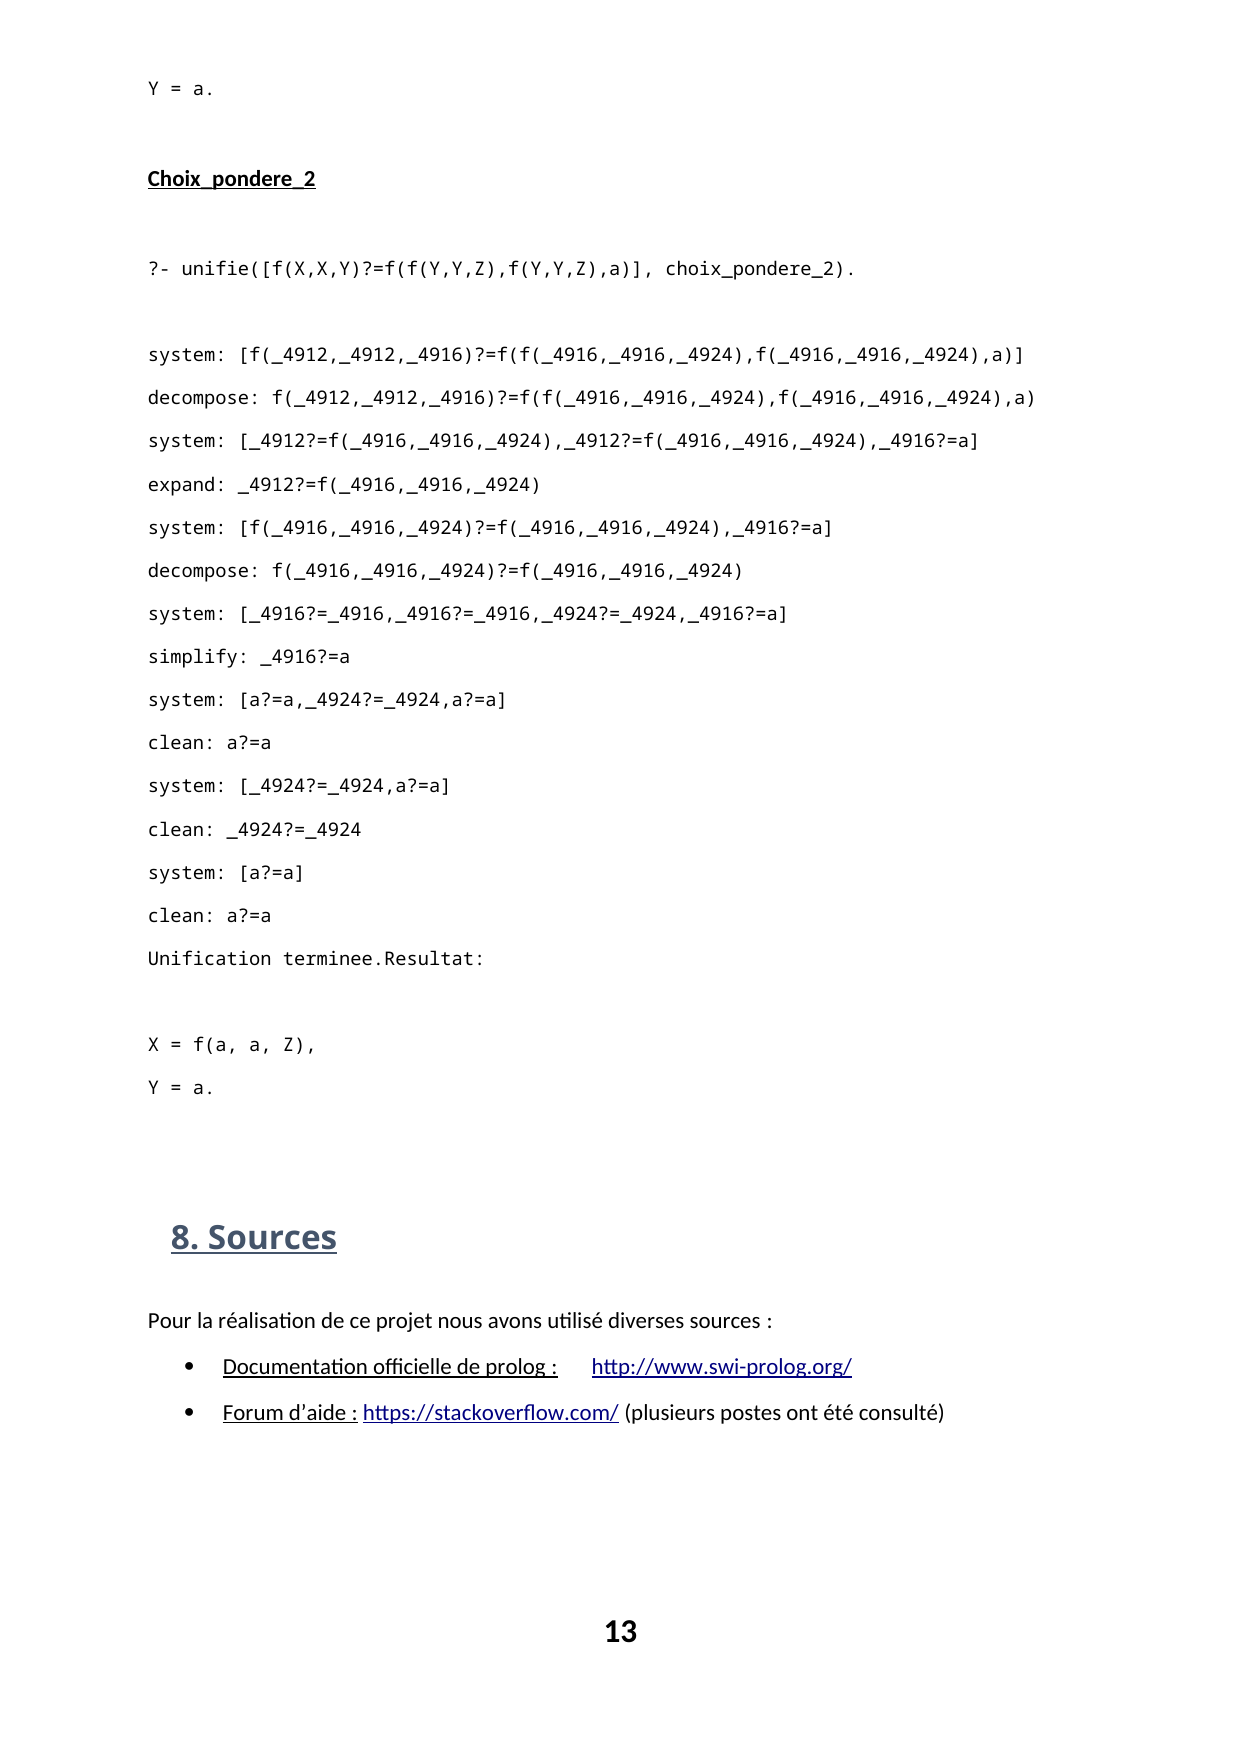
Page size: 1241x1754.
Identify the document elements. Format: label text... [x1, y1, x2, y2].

text Pour la réalisation de ce projet nous avons utilisé diverses sources : [148, 1306, 1093, 1334]
text clean: _4924?=_4924 [148, 816, 1093, 841]
text system: [a?=a,_4924?=_4924,a?=a] [148, 687, 1093, 712]
text decompose: f(_4912,_4912,_4916)?=f(f(_4916,_4916,_4924),f(_4916,_4916,_4924),a) [148, 385, 1093, 410]
list Forum d’aide : https://stackoverflow.com/ (plusieurs postes ont été consulté) [185, 1398, 1093, 1426]
text system: [a?=a] [148, 859, 1093, 884]
text Y = a. [148, 1075, 1093, 1100]
text Y = a. [148, 75, 1093, 101]
text Choix_pondere_2 [148, 164, 1093, 192]
subtitle 8. Sources [148, 1213, 1093, 1259]
text system: [f(_4916,_4916,_4924)?=f(_4916,_4916,_4924),_4916?=a] [148, 514, 1093, 539]
text clean: a?=a [148, 730, 1093, 755]
text system: [_4912?=f(_4916,_4916,_4924),_4912?=f(_4916,_4916,_4924),_4916?=a] [148, 428, 1093, 453]
text ?- unifie([f(X,X,Y)?=f(f(Y,Y,Z),f(Y,Y,Z),a)], choix_pondere_2). [148, 255, 1093, 281]
text system: [f(_4912,_4912,_4916)?=f(f(_4916,_4916,_4924),f(_4916,_4916,_4924),a)] [148, 342, 1093, 367]
text decompose: f(_4916,_4916,_4924)?=f(_4916,_4916,_4924) [148, 557, 1093, 583]
text system: [_4924?=_4924,a?=a] [148, 773, 1093, 798]
text clean: a?=a [148, 902, 1093, 928]
text X = f(a, a, Z), [148, 1032, 1093, 1057]
text simplify: _4916?=a [148, 643, 1093, 669]
list Documentation officielle de prolog : http://www.swi-prolog.org/ [185, 1352, 1093, 1380]
text expand: _4912?=f(_4916,_4916,_4924) [148, 471, 1093, 496]
text Unification terminee.Resultat: [148, 945, 1093, 971]
text system: [_4916?=_4916,_4916?=_4916,_4924?=_4924,_4916?=a] [148, 600, 1093, 626]
